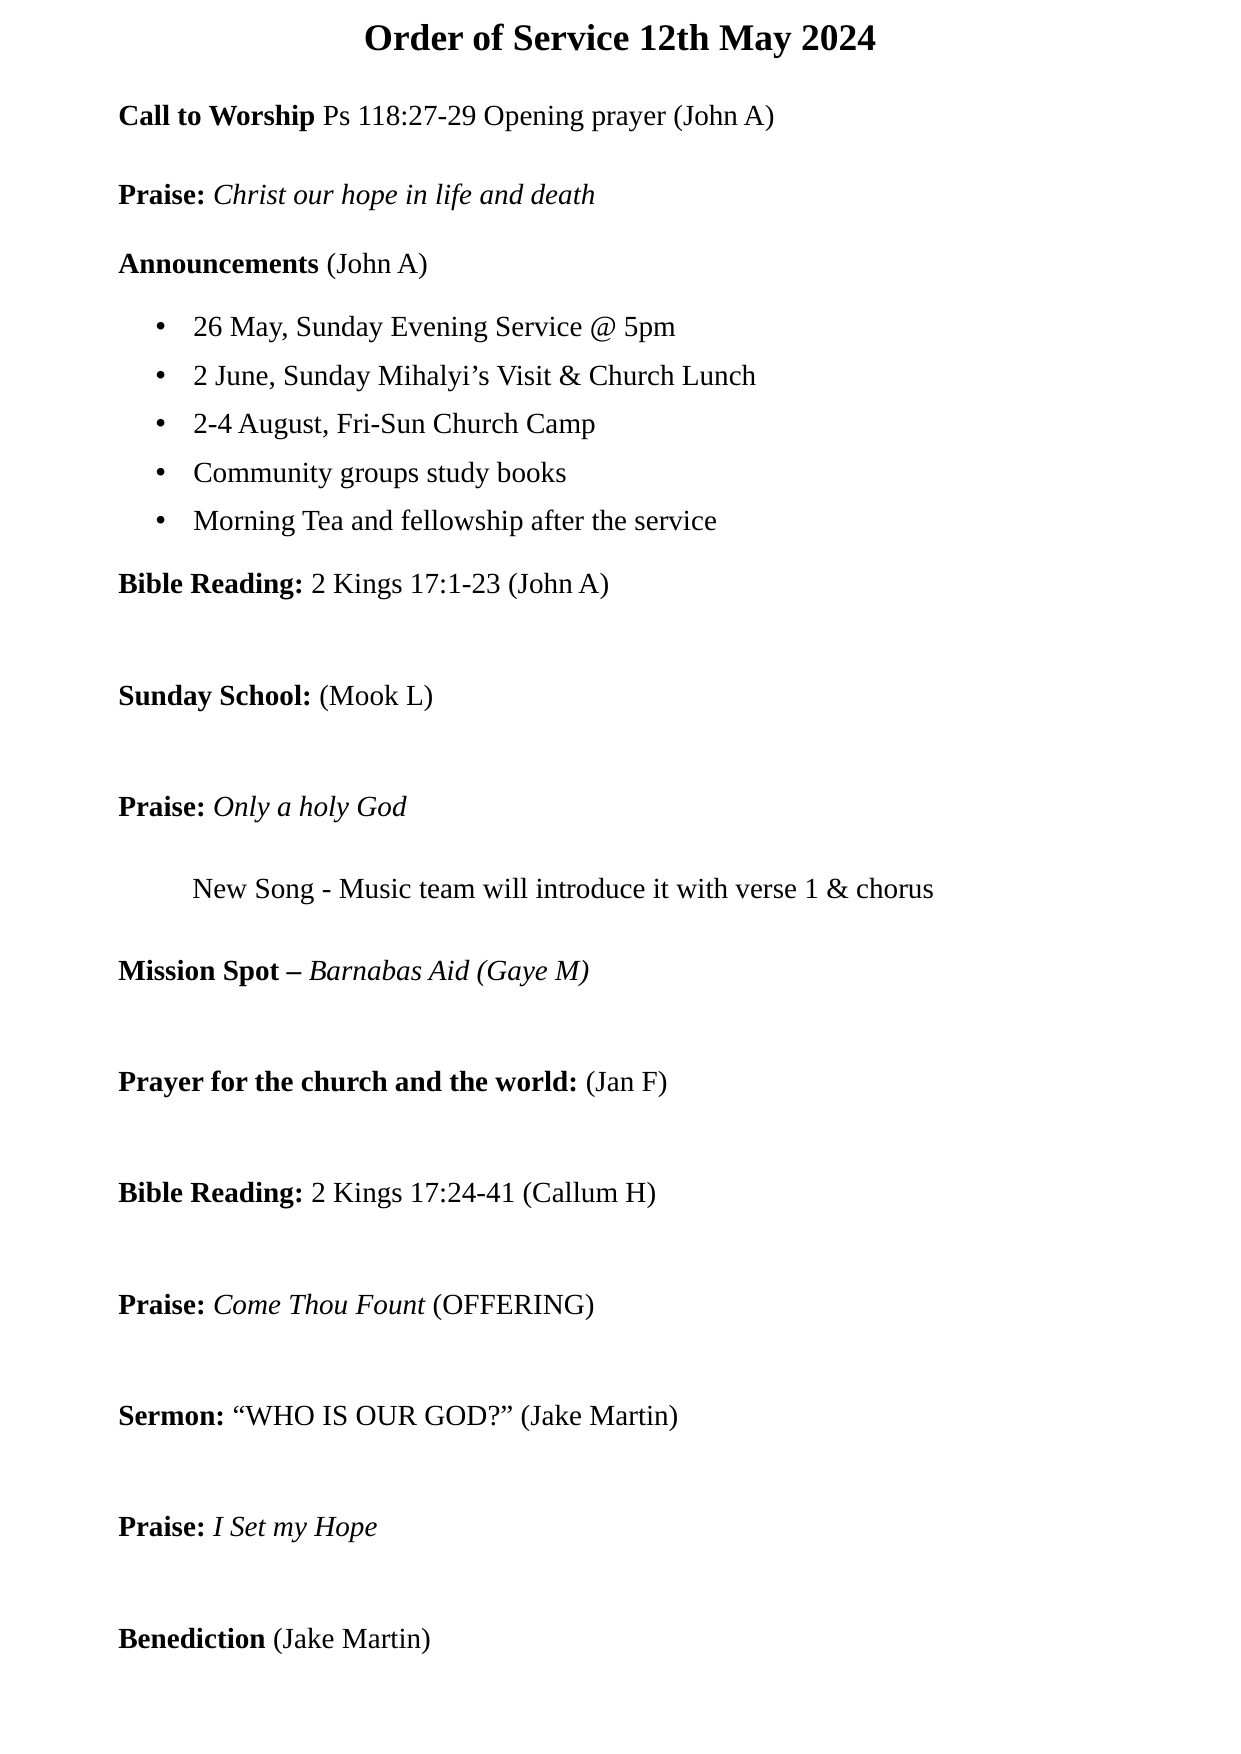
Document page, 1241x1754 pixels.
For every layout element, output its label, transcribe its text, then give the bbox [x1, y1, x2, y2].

list Morning Tea and fellowship after the service [156, 503, 1122, 537]
text Bible Reading: 2 Kings 17:24-41 (Callum H) [118, 1175, 1122, 1209]
list 2 June, Sunday Mihalyi’s Visit & Church Lunch [156, 358, 1122, 391]
text Praise: Christ our hope in life and death [118, 177, 1122, 211]
text Praise: I Set my Hope [118, 1509, 1122, 1543]
list 26 May, Sunday Evening Service @ 5pm [156, 309, 1122, 343]
list Community groups study books [156, 455, 1122, 488]
text Bible Reading: 2 Kings 17:1-23 (John A) [118, 566, 1122, 600]
text Praise: Come Thou Fount (OFFERING) [118, 1287, 1122, 1320]
text Call to Worship Ps 118:27-29 Opening prayer (John A) [118, 98, 1122, 132]
text Sunday School: (Mook L) [118, 678, 1122, 711]
text Sermon: “WHO IS OUR GOD?” (Jake Martin) [118, 1398, 1122, 1432]
text Prayer for the church and the world: (Jan F) [118, 1064, 1122, 1098]
text Mission Spot – Barnabas Aid (Gaye M) [118, 953, 1122, 986]
text Benediction (Jake Martin) [118, 1621, 1122, 1654]
list 2-4 August, Fri-Sun Church Camp [156, 406, 1122, 440]
text Announcements (John A) [118, 246, 1122, 280]
text Praise: Only a holy God [118, 789, 1122, 822]
text New Song - Music team will introduce it with verse 1 & chorus [118, 871, 1122, 904]
